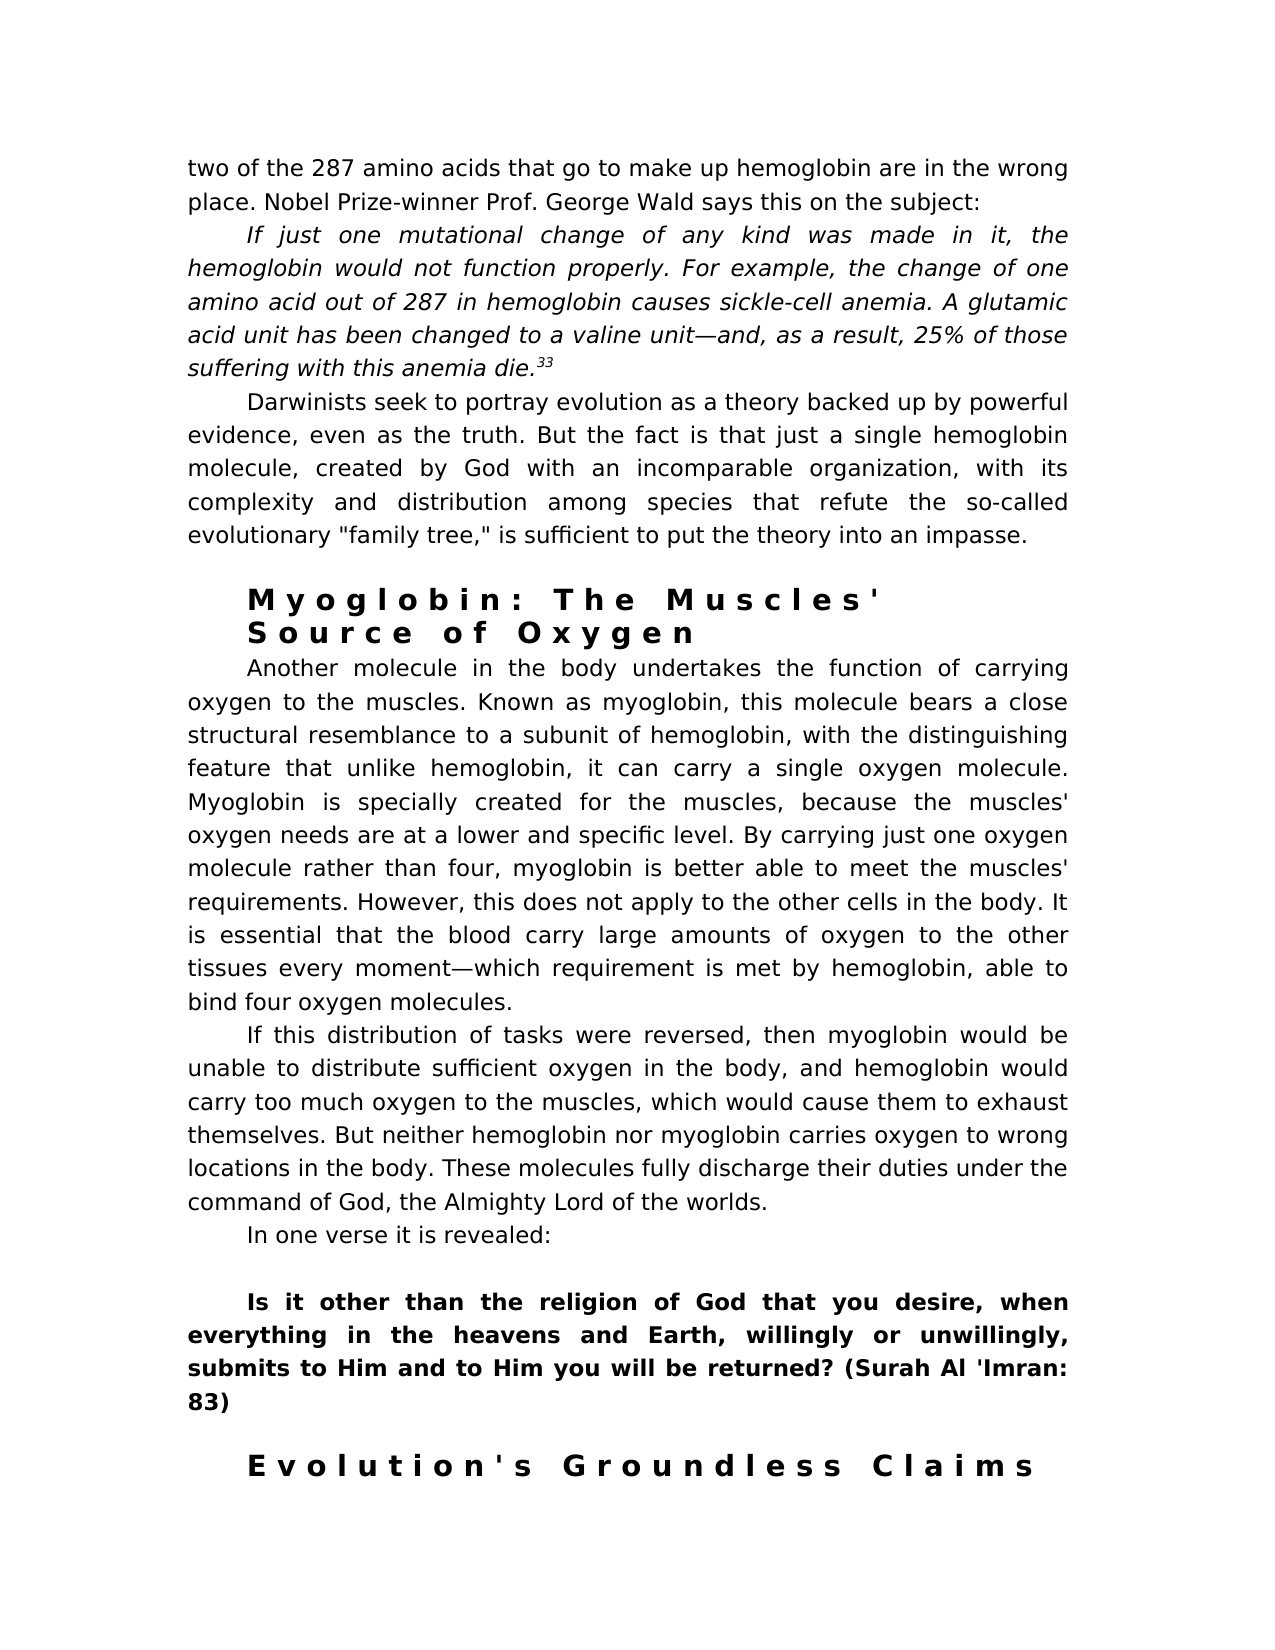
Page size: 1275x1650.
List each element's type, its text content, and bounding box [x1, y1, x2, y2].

text If just one mutational change of any kind was made in it, the hemoglobin would not function properly. For example, the change of one amino acid out of 287 in hemoglobin causes sickle-cell anemia. A glutamic acid unit has been changed to a valine unit—and, as a result, 25% of those suffering with this anemia die.33 [187, 217, 1070, 383]
text two of the 287 amino acids that go to make up hemoglobin are in the wrong place. Nobel Prize-winner Prof. George Wald says this on the subject: [187, 150, 1070, 217]
text Darwinists seek to portray evolution as a theory backed up by powerful evidence, even as the truth. But the fact is that just a single hemoglobin molecule, created by God with an incomparable organization, with its complexity and distribution among species that refute the so-called evolutionary "family tree," is sufficient to put the theory into an impasse. [187, 383, 1070, 550]
text Evolution's Groundless Claims [187, 1450, 1070, 1483]
text If this distribution of tasks were reversed, then myoglobin would be unable to distribute sufficient oxygen in the body, and hemoglobin would carry too much oxygen to the muscles, which would cause them to exhaust themselves. But neither hemoglobin nor myoglobin carries oxygen to wrong locations in the body. These molecules fully discharge their duties under the command of God, the Almighty Lord of the worlds. [187, 1017, 1070, 1217]
text In one verse it is revealed: [187, 1217, 1070, 1250]
text Is it other than the religion of God that you desire, when everything in the heavens and Earth, willingly or unwillingly, submits to Him and to Him you will be returned? (Surah Al 'Imran: 83) [187, 1283, 1070, 1417]
text Source of Oxygen [187, 617, 1070, 650]
text Another molecule in the body undertakes the function of carrying oxygen to the muscles. Known as myoglobin, this molecule bears a close structural resemblance to a subunit of hemoglobin, with the distinguishing feature that unlike hemoglobin, it can carry a single oxygen molecule. Myoglobin is specially created for the muscles, because the muscles' oxygen needs are at a lower and specific level. By carrying just one oxygen molecule rather than four, myoglobin is better able to meet the muscles' requirements. However, this does not apply to the other cells in the body. It is essential that the blood carry large amounts of oxygen to the other tissues every moment—which requirement is met by hemoglobin, able to bind four oxygen molecules. [187, 650, 1070, 1017]
text Myoglobin: The Muscles' [187, 583, 1070, 617]
